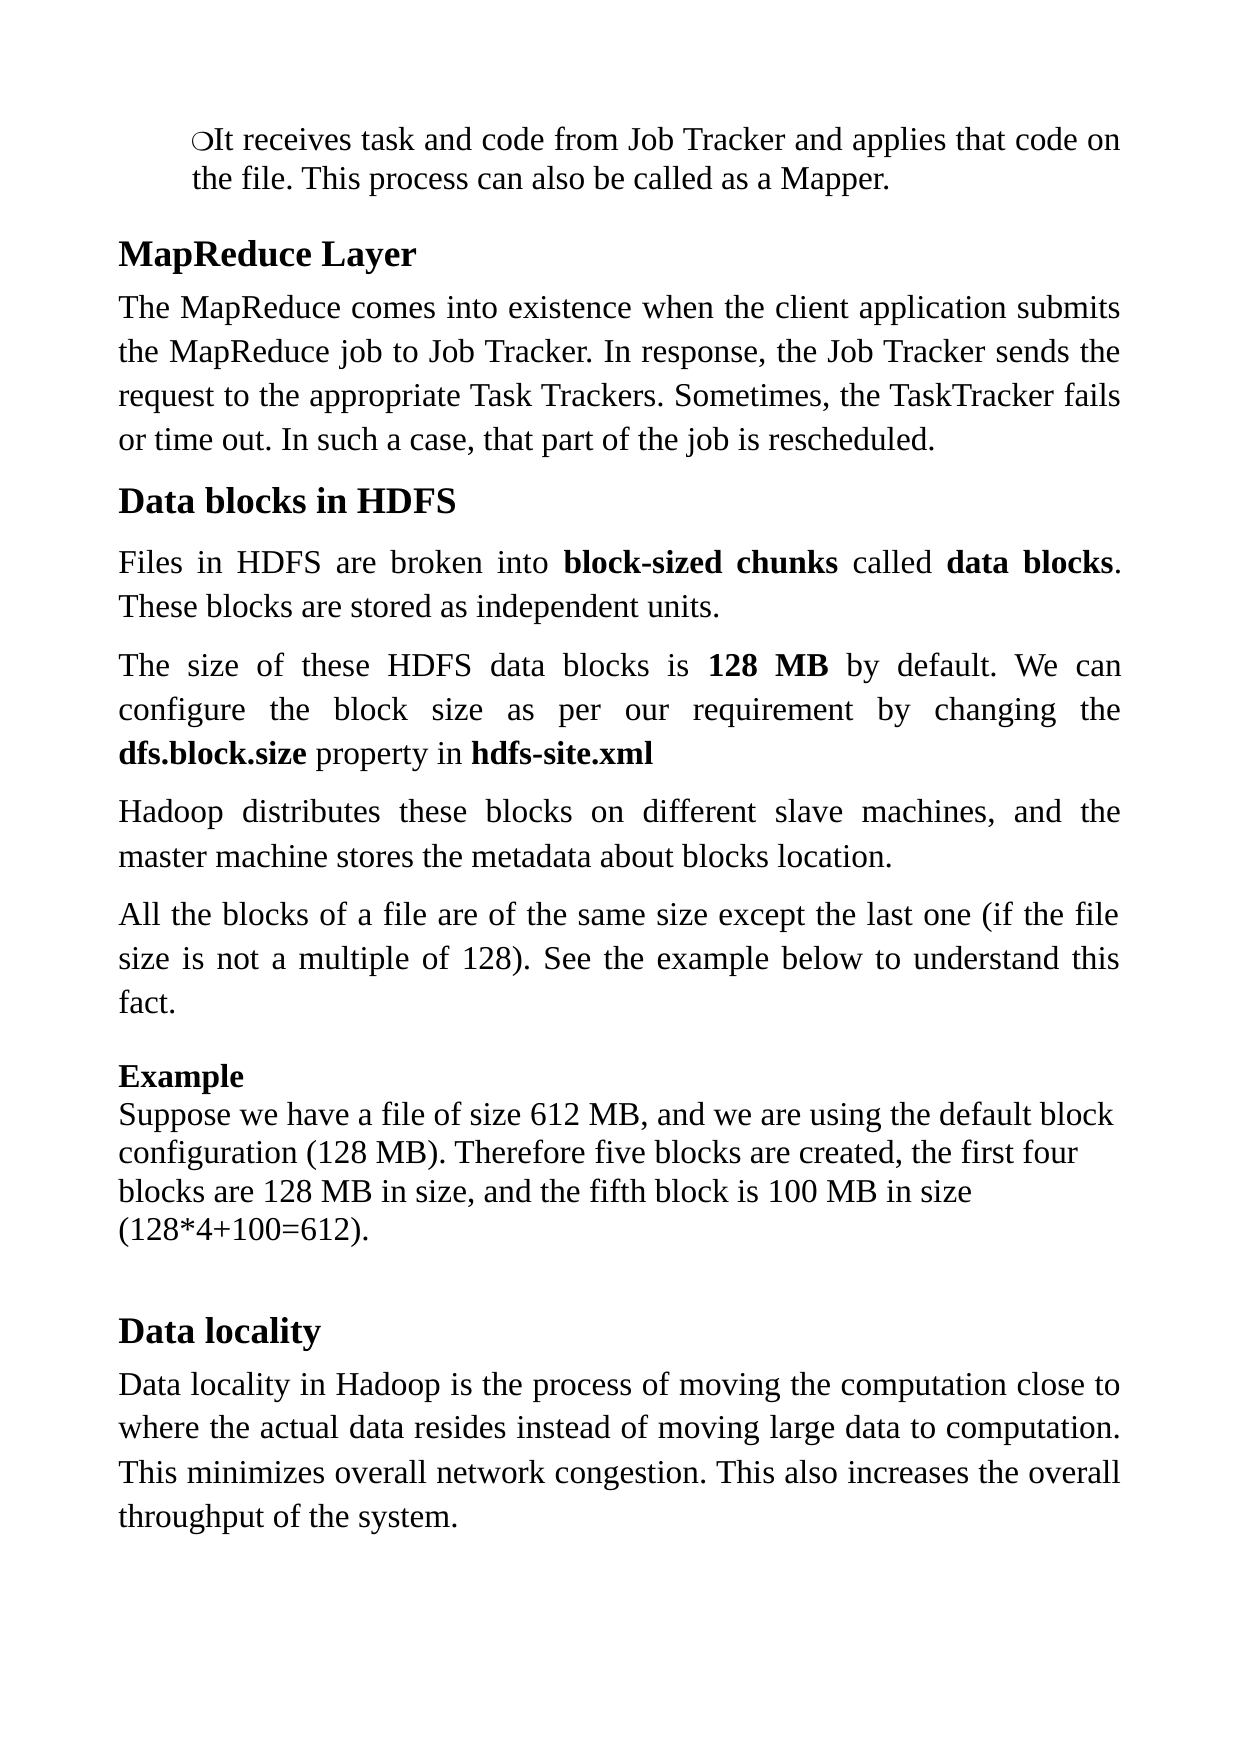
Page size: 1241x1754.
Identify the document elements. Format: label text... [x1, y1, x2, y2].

text Data locality in Hadoop is the process of moving the computation close to where the actual data resides instead of moving large data to computation. This minimizes overall network congestion. This also increases the overall throughput of the system. [118, 1364, 1122, 1534]
subtitle MapReduce Layer [118, 232, 1122, 275]
text Hadoop distributes these blocks on different slave machines, and the master machine stores the metadata about blocks location. [118, 792, 1122, 874]
list It receives task and code from Job Tracker and applies that code on the file. This process can also be called as a Mapper. [118, 118, 1122, 196]
text All the blocks of a file are of the same size except the last one (if the file size is not a multiple of 128). See the example below to understand this fact. [118, 894, 1122, 1021]
text The size of these HDFS data blocks is 128 MB by default. We can configure the block size as per our requirement by changing the dfs.block.size property in hdfs-site.xml [118, 645, 1122, 771]
text The MapReduce comes into existence when the client application submits the MapReduce job to Job Tracker. In response, the Job Tracker sends the request to the appropriate Task Trackers. Sometimes, the TaskTracker fails or time out. In such a case, that part of the job is rescheduled. [118, 287, 1122, 458]
text Files in HDFS are broken into block-sized chunks called data blocks. These blocks are stored as independent units. [118, 542, 1122, 625]
subtitle Example Suppose we have a file of size 612 MB, and we are using the default block configuration (128 MB). Therefore five blocks are created, the first four blocks are 128 MB in size, and the fifth block is 100 MB in size (128*4+100=612). [118, 1056, 1122, 1281]
subtitle Data locality [118, 1308, 1122, 1351]
text Data blocks in HDFS [118, 478, 1122, 521]
